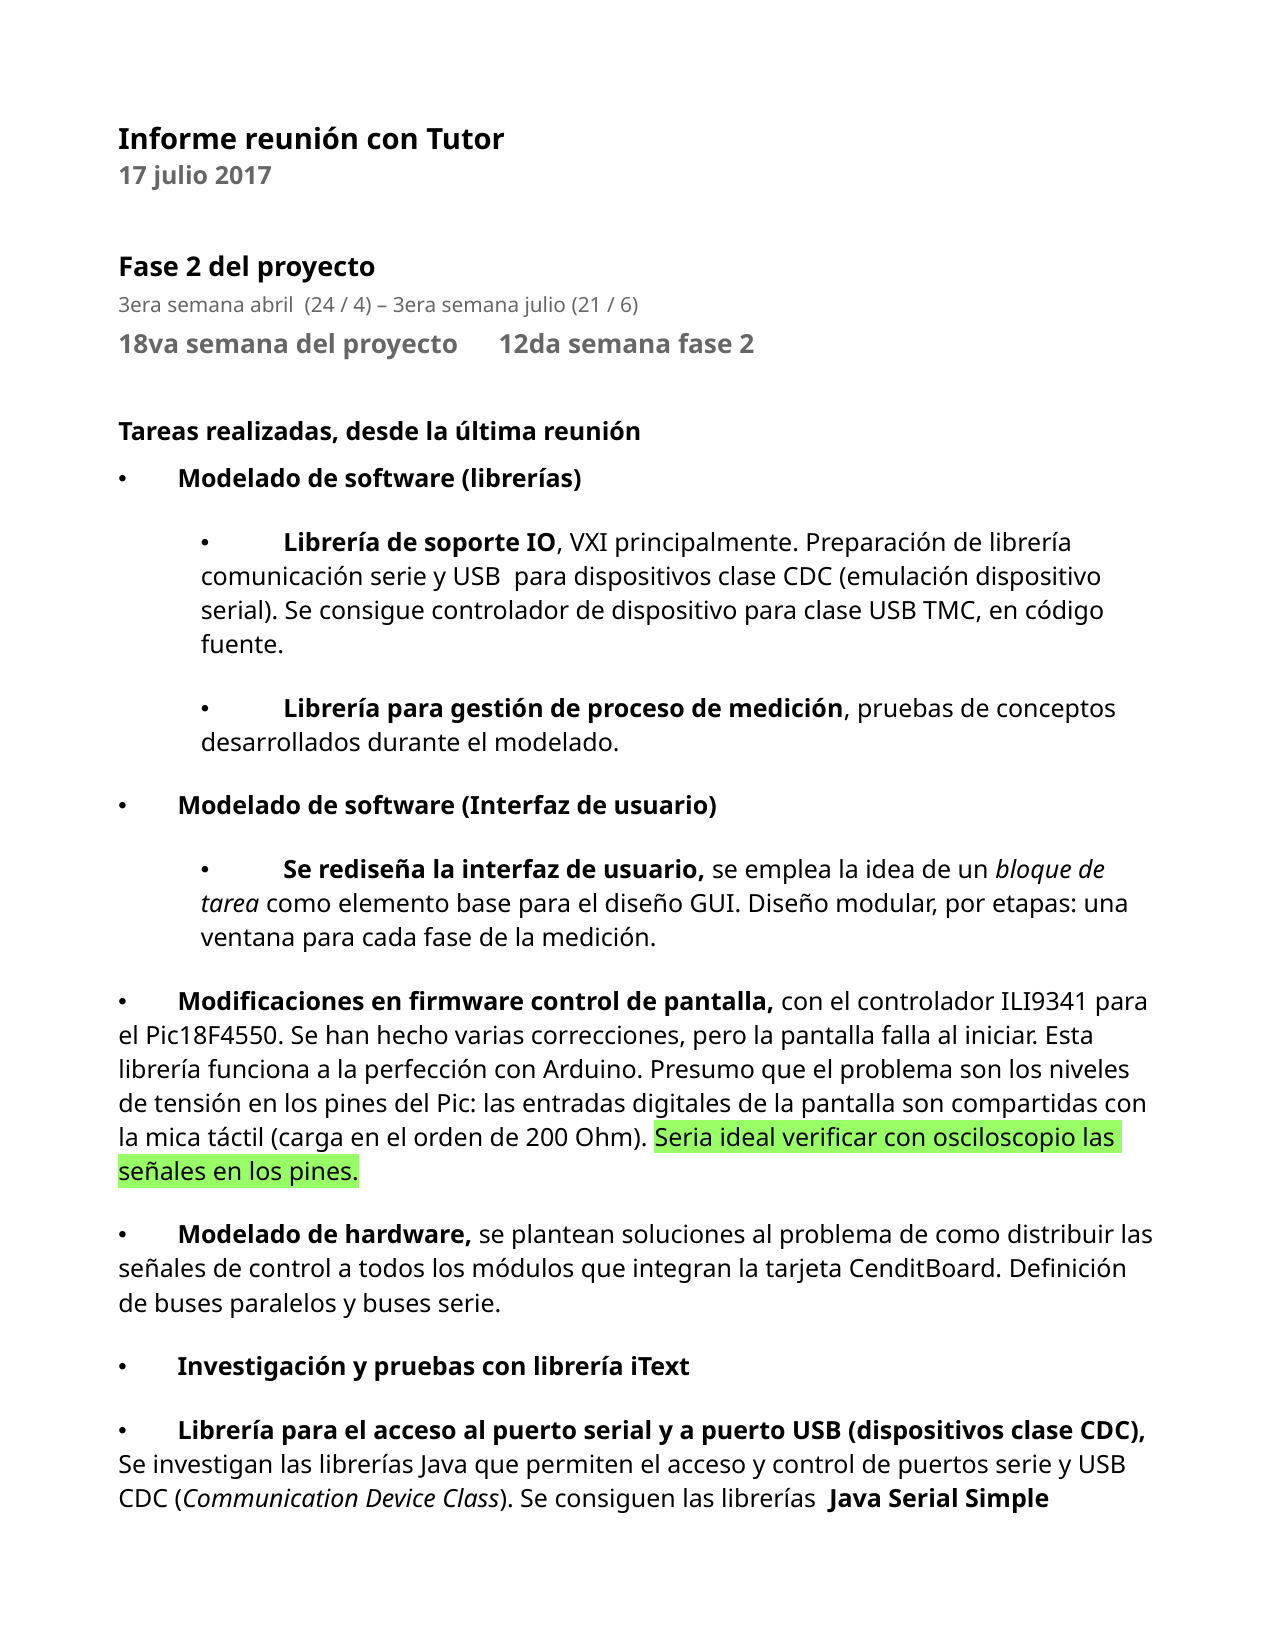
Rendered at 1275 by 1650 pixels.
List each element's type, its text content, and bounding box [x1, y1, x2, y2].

list Modelado de hardware, se plantean soluciones al problema de como distribuir las señales de control a todos los módulos que integran la tarjeta CenditBoard. Definición de buses paralelos y buses serie. [118, 1217, 1157, 1319]
subtitle 3era semana abril (24 / 4) – 3era semana julio (21 / 6) [118, 290, 1157, 319]
subtitle Informe reunión con Tutor [118, 118, 1157, 158]
list Investigación y pruebas con librería iText [118, 1349, 1157, 1383]
text Tareas realizadas, desde la última reunión [118, 414, 1157, 448]
list Modelado de software (librerías) [118, 461, 1157, 495]
subtitle 18va semana del proyecto 12da semana fase 2 [118, 325, 1157, 361]
list Se rediseña la interfaz de usuario, se emplea la idea de un bloque de tarea como elemento base para el diseño GUI. Diseño modular, por etapas: una ventana para cada fase de la medición. [201, 852, 1157, 954]
list Librería para gestión de proceso de medición, pruebas de conceptos desarrollados durante el modelado. [201, 690, 1157, 758]
subtitle Fase 2 del proyecto [118, 247, 1157, 284]
list Librería de soporte IO, VXI principalmente. Preparación de librería comunicación serie y USB para dispositivos clase CDC (emulación dispositivo serial). Se consigue controlador de dispositivo para clase USB TMC, en código fuente. [201, 525, 1157, 661]
list Librería para el acceso al puerto serial y a puerto USB (dispositivos clase CDC), Se investigan las librerías Java que permiten el acceso y control de puertos serie y USB CDC (Communication Device Class). Se consiguen las librerías Java Serial Simple [118, 1412, 1157, 1514]
list Modificaciones en firmware control de pantalla, con el controlador ILI9341 para el Pic18F4550. Se han hecho varias correcciones, pero la pantalla falla al iniciar. Esta librería funciona a la perfección con Arduino. Presumo que el problema son los niveles de tensión en los pines del Pic: las entradas digitales de la pantalla son compartidas con la mica táctil (carga en el orden de 200 Ohm). Seria ideal verificar con osciloscopio las señales en los pines. [118, 983, 1157, 1188]
subtitle 17 julio 2017 [118, 158, 1157, 192]
list Modelado de software (Interfaz de usuario) [118, 788, 1157, 822]
